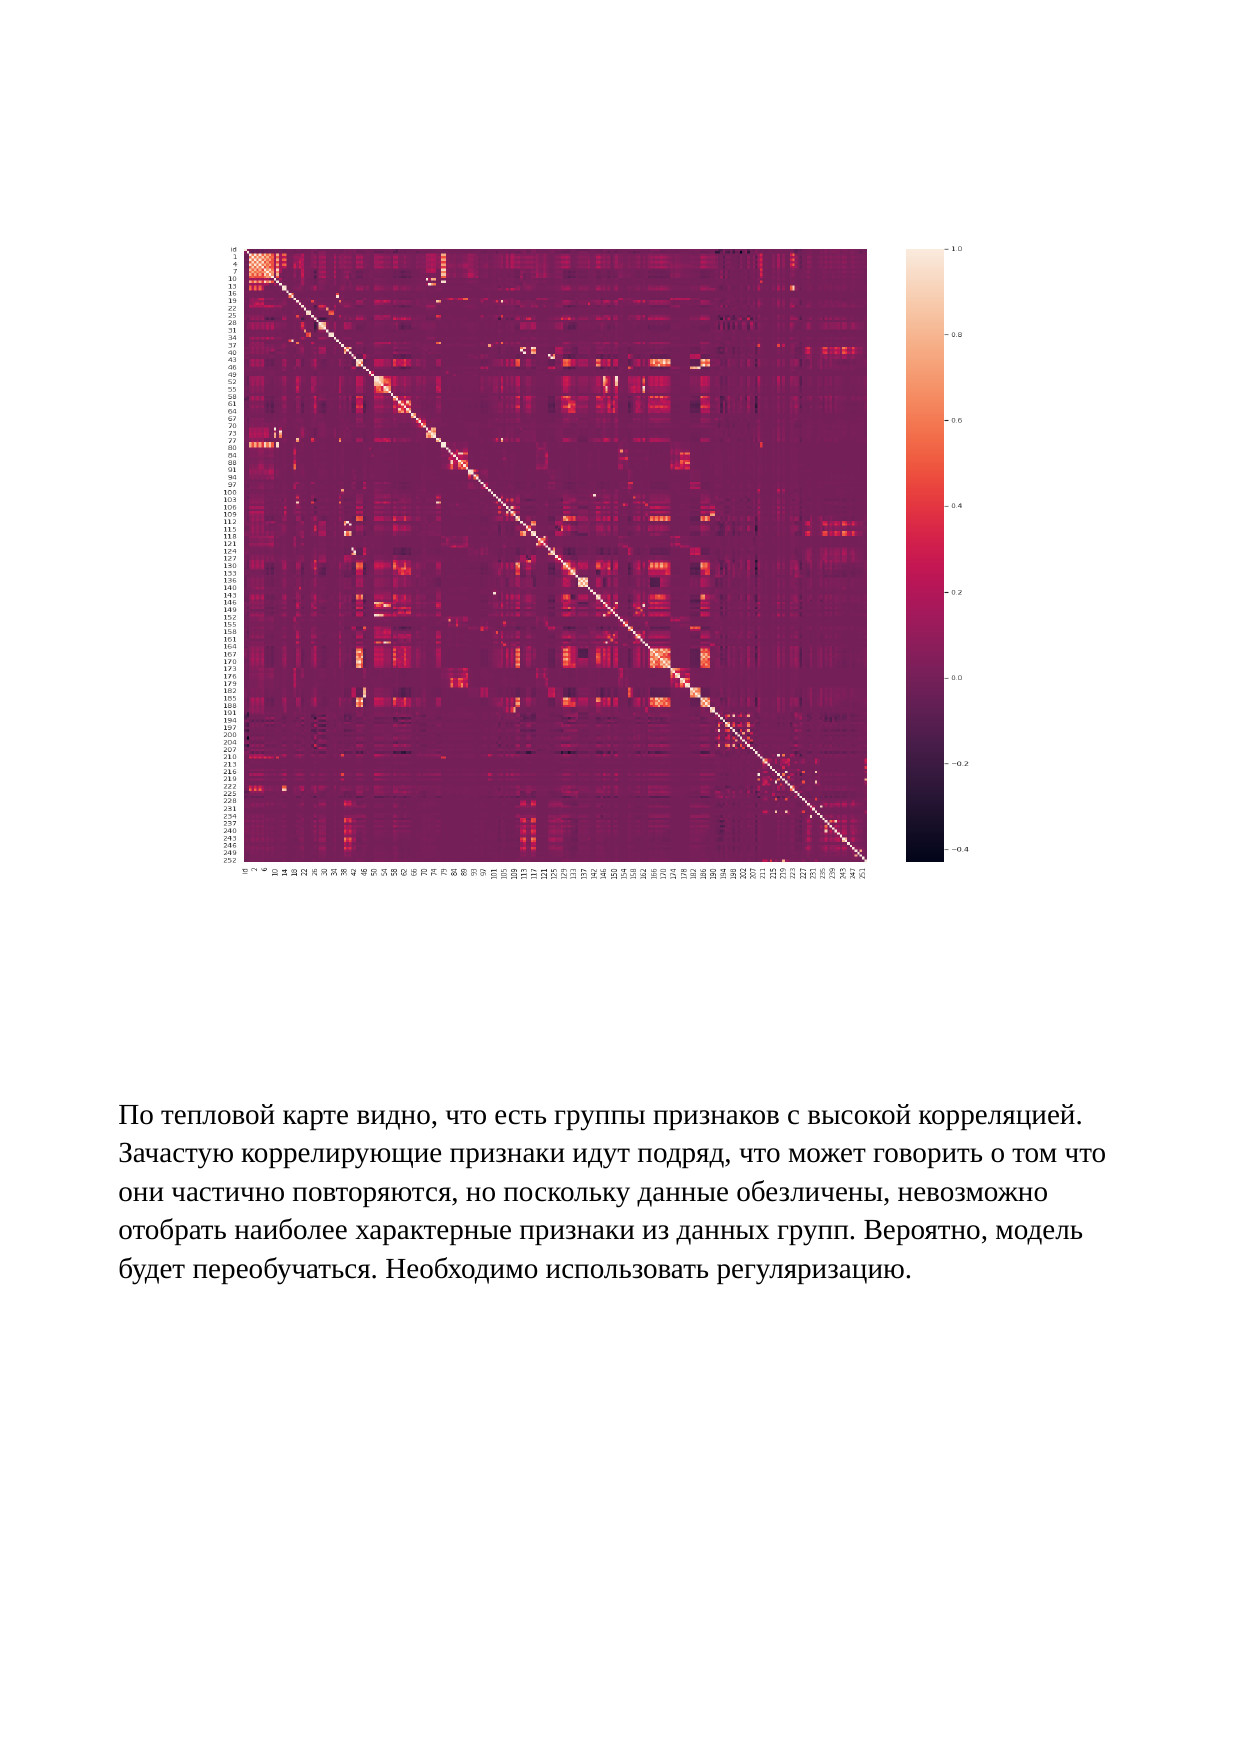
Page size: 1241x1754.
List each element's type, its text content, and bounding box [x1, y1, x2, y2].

text По тепловой карте видно, что есть группы признаков с высокой корреляцией. Зачастую коррелирующие признаки идут подряд, что может говорить о том что они частично повторяются, но поскольку данные обезличены, невозможно отобрать наиболее характерные признаки из данных групп. Вероятно, модель будет переобучаться. Необходимо использовать регуляризацию. [118, 1097, 1122, 1284]
picture [118, 151, 1123, 963]
